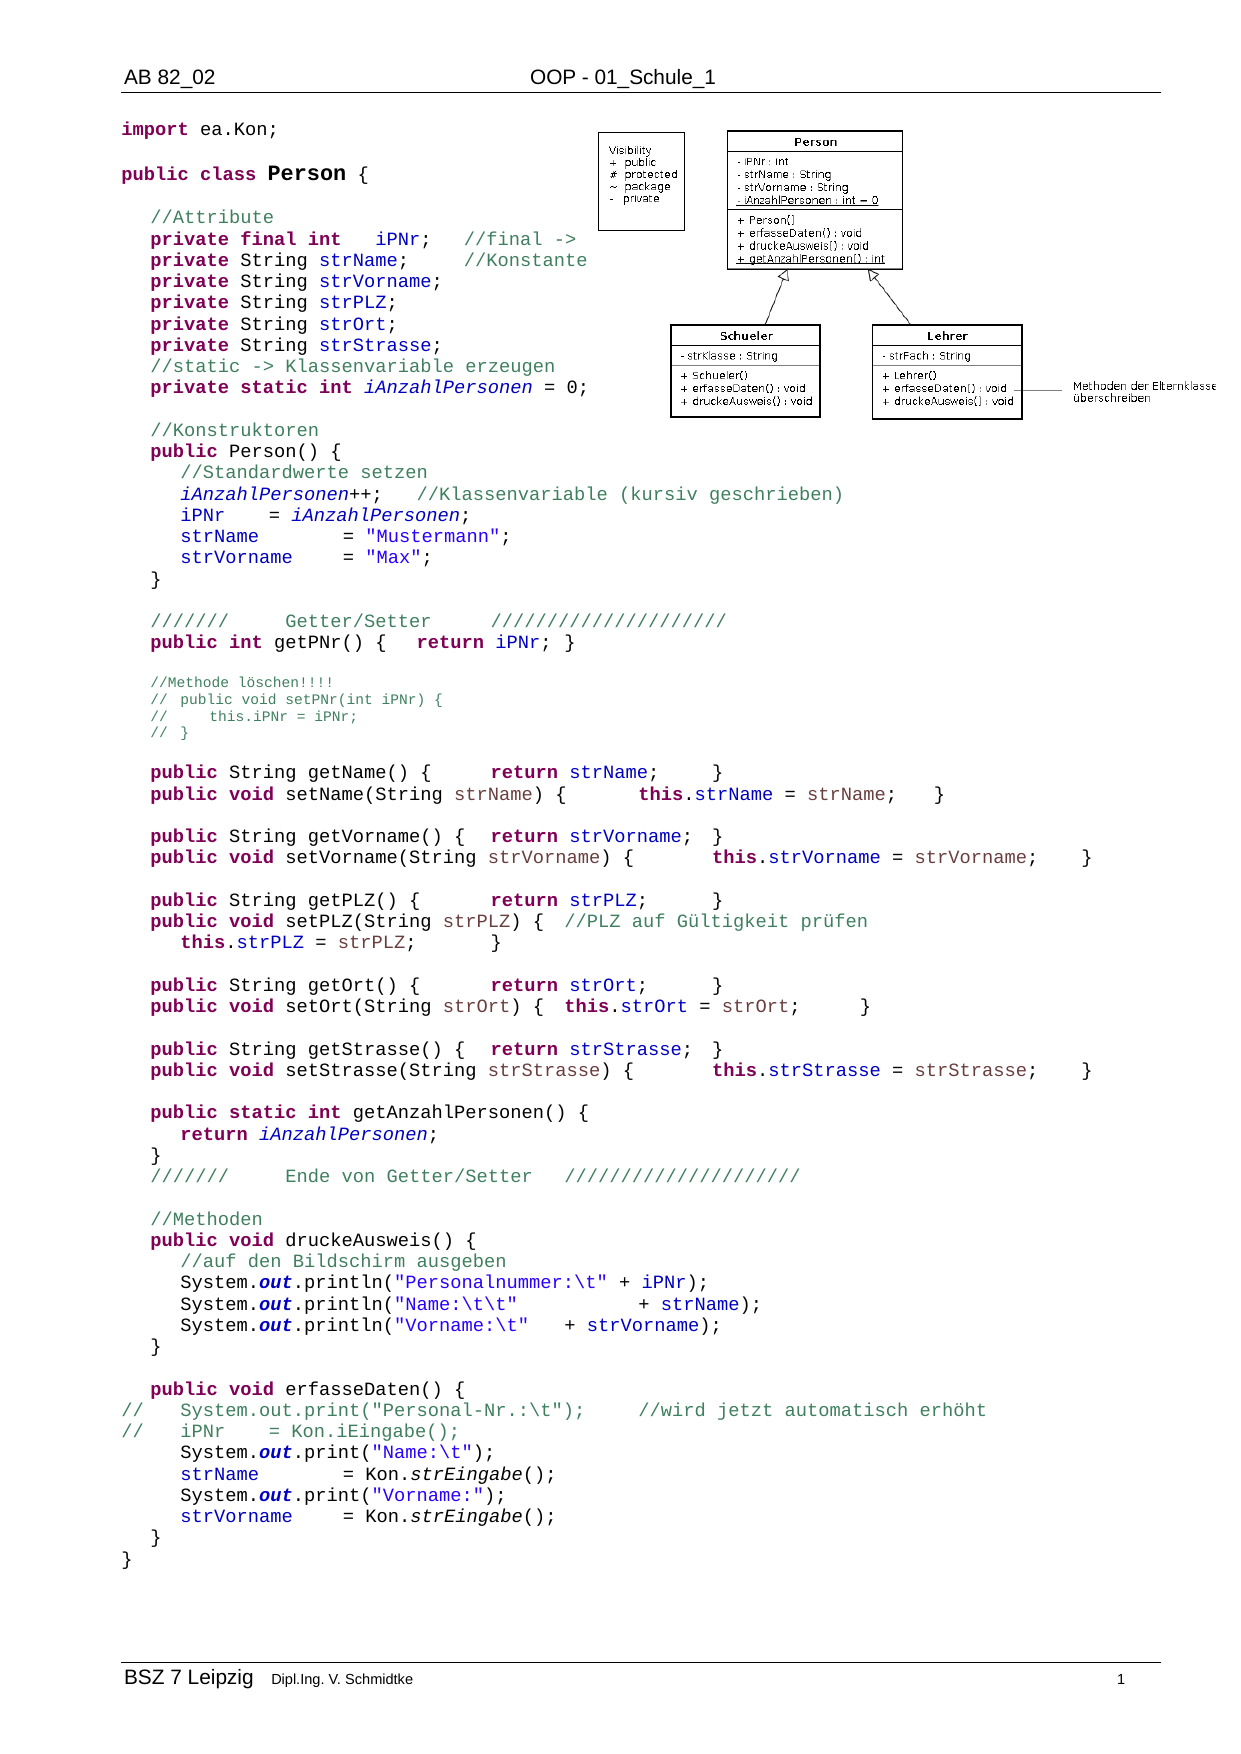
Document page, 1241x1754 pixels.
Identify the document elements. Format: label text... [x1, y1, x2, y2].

text /////// Getter/Setter ///////////////////// [121, 612, 1161, 633]
text public class Person { [121, 162, 589, 187]
text private String strVorname; [121, 272, 589, 293]
text public void erfasseDaten() { [121, 1379, 1161, 1401]
picture [589, 123, 1216, 427]
text public void setPLZ(String strPLZ) { //PLZ auf Gültigkeit prüfen [121, 912, 1161, 933]
text public Person() { [121, 442, 1161, 463]
text //Standardwerte setzen [121, 463, 1161, 484]
text System.out.println("Personalnummer:\t" + iPNr); [121, 1273, 1161, 1294]
text System.out.println("Name:\t\t" + strName); [121, 1294, 1161, 1316]
text // System.out.print("Personal-Nr.:\t"); //wird jetzt automatisch erhöht [121, 1401, 1161, 1422]
text /////// Ende von Getter/Setter ///////////////////// [121, 1167, 1161, 1188]
text private final int iPNr; //final -> [121, 229, 589, 251]
text //Methoden [121, 1209, 1161, 1231]
text strName = Kon.strEingabe(); [121, 1464, 1161, 1486]
text private String strStrasse; [121, 336, 589, 357]
text public void setOrt(String strOrt) { this.strOrt = strOrt; } [121, 997, 1161, 1018]
text private static int iAnzahlPersonen = 0; [121, 378, 589, 399]
text import ea.Kon; [121, 119, 1161, 141]
text return iAnzahlPersonen; [121, 1124, 1161, 1146]
text //static -> Klassenvariable erzeugen [121, 357, 589, 378]
text strVorname = "Max"; [121, 548, 1161, 569]
text // iPNr = Kon.iEingabe(); [121, 1422, 1161, 1443]
text public void setStrasse(String strStrasse) { this.strStrasse = strStrasse; } [121, 1061, 1161, 1082]
text private String strOrt; [121, 314, 589, 336]
text //auf den Bildschirm ausgeben [121, 1252, 1161, 1273]
text System.out.print("Vorname:"); [121, 1486, 1161, 1507]
text private String strName; //Konstante [121, 251, 589, 272]
text public void setVorname(String strVorname) { this.strVorname = strVorname; } [121, 848, 1161, 869]
text iPNr = iAnzahlPersonen; [121, 506, 1161, 527]
text // } [121, 725, 1161, 742]
text System.out.print("Name:\t"); [121, 1443, 1161, 1464]
text strName = "Mustermann"; [121, 527, 1161, 548]
text } [121, 569, 1161, 591]
text System.out.println("Vorname:\t" + strVorname); [121, 1316, 1161, 1337]
text public static int getAnzahlPersonen() { [121, 1103, 1161, 1124]
text public void setName(String strName) { this.strName = strName; } [121, 784, 1161, 806]
text public String getPLZ() { return strPLZ; } [121, 891, 1161, 912]
text private String strPLZ; [121, 293, 589, 314]
text //Methode löschen!!!! [121, 676, 1161, 692]
text public String getOrt() { return strOrt; } [121, 976, 1161, 997]
text this.strPLZ = strPLZ; } [121, 933, 1161, 954]
text //Konstruktoren [121, 421, 1161, 442]
text // public void setPNr(int iPNr) { [121, 692, 1161, 709]
text strVorname = Kon.strEingabe(); [121, 1507, 1161, 1528]
text public String getVorname() { return strVorname; } [121, 827, 1161, 848]
text iAnzahlPersonen++; //Klassenvariable (kursiv geschrieben) [121, 484, 1161, 506]
text } [121, 1146, 1161, 1167]
text public void druckeAusweis() { [121, 1231, 1161, 1252]
text } [121, 1528, 1161, 1549]
text // this.iPNr = iPNr; [121, 709, 1161, 725]
text } [121, 1337, 1161, 1358]
text } [121, 1549, 1161, 1571]
text //Attribute [121, 208, 589, 229]
text public String getStrasse() { return strStrasse; } [121, 1039, 1161, 1061]
text public String getName() { return strName; } [121, 763, 1161, 784]
text public int getPNr() { return iPNr; } [121, 633, 1161, 654]
